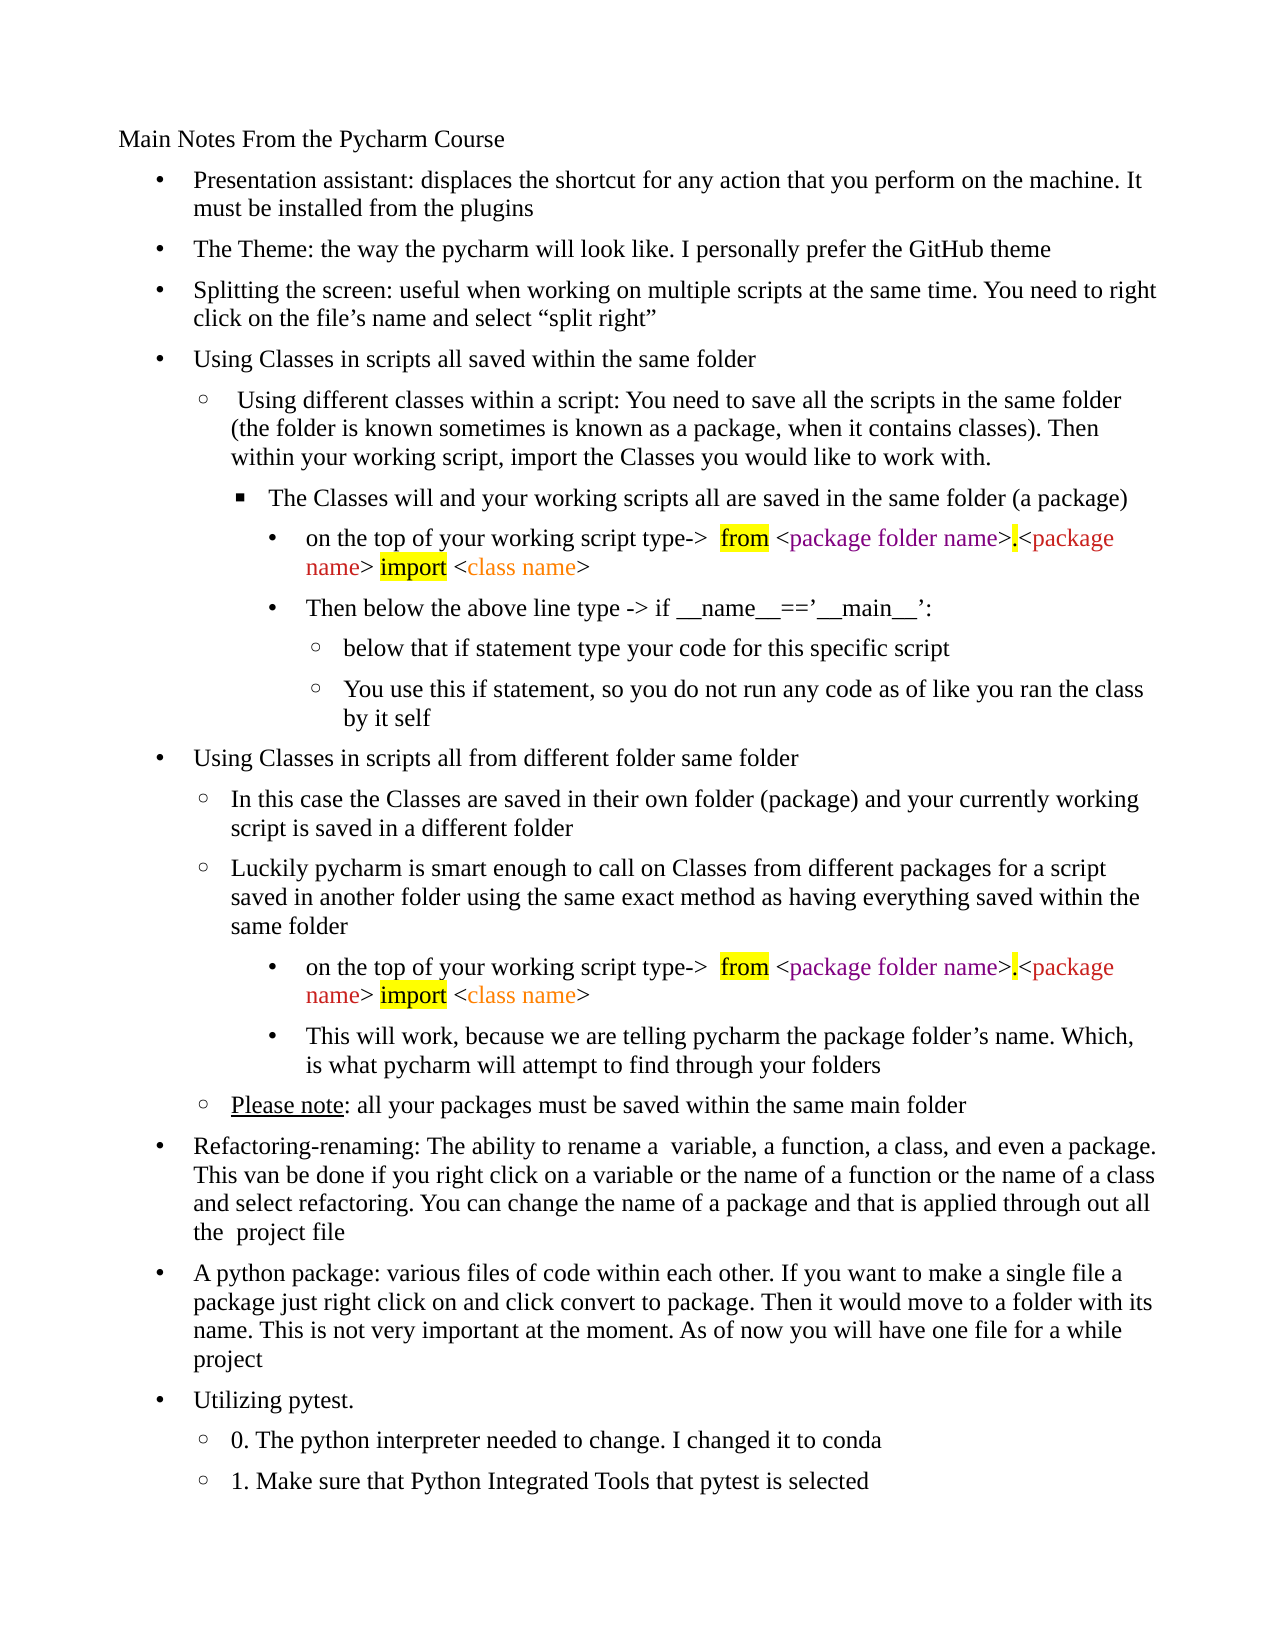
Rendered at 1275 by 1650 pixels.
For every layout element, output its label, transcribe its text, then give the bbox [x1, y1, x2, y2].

list This will work, because we are telling pycharm the package folder’s name. Which, is what pycharm will attempt to find through your folders [268, 1021, 1157, 1078]
list 1. Make sure that Python Integrated Tools that pytest is selected [193, 1466, 1157, 1495]
list on the top of your working script type-> from <package folder name>.<package name> import <class name> [268, 523, 1157, 581]
text Main Notes From the Pycharm Course [118, 124, 1157, 153]
list Then below the above line type -> if __name__==’__main__’: [268, 593, 1157, 622]
list You use this if statement, so you do not run any code as of like you ran the class by it self [306, 674, 1157, 732]
list The Classes will and your working scripts all are saved in the same folder (a package) [231, 483, 1157, 512]
list In this case the Classes are saved in their own folder (package) and your currently working script is saved in a different folder [193, 784, 1157, 842]
list Presentation assistant: displaces the shortcut for any action that you perform on the machine. It must be installed from the plugins [156, 165, 1157, 222]
list A python package: various files of code within each other. If you want to make a single file a package just right click on and click convert to package. Then it would move to a folder with its name. This is not very important at the moment. As of now you will have one file for a while project [156, 1258, 1157, 1373]
list Splitting the screen: useful when working on multiple scripts at the same time. You need to right click on the file’s name and select “split right” [156, 275, 1157, 332]
list Utilizing pytest. [156, 1385, 1157, 1413]
list Luckily pycharm is smart enough to call on Classes from different packages for a script saved in another folder using the same exact method as having everything saved within the same folder [193, 853, 1157, 940]
list Refactoring-renaming: The ability to rename a variable, a function, a class, and even a package. This van be done if you right click on a variable or the name of a function or the name of a class and select refactoring. You can change the name of a package and that is applied through out all the project file [156, 1131, 1157, 1246]
list Using different classes within a script: You need to save all the scripts in the same folder (the folder is known sometimes is known as a package, when it contains classes). Then within your working script, import the Classes you would like to work with. [193, 385, 1157, 471]
list 0. The python interpreter needed to change. I changed it to conda [193, 1425, 1157, 1454]
list Please note: all your packages must be saved within the same main folder [193, 1090, 1157, 1119]
list Using Classes in scripts all saved within the same folder [156, 344, 1157, 373]
list Using Classes in scripts all from different folder same folder [156, 743, 1157, 772]
list on the top of your working script type-> from <package folder name>.<package name> import <class name> [268, 952, 1157, 1009]
list below that if statement type your code for this specific script [306, 633, 1157, 662]
list The Theme: the way the pycharm will look like. I personally prefer the GitHub theme [156, 234, 1157, 263]
